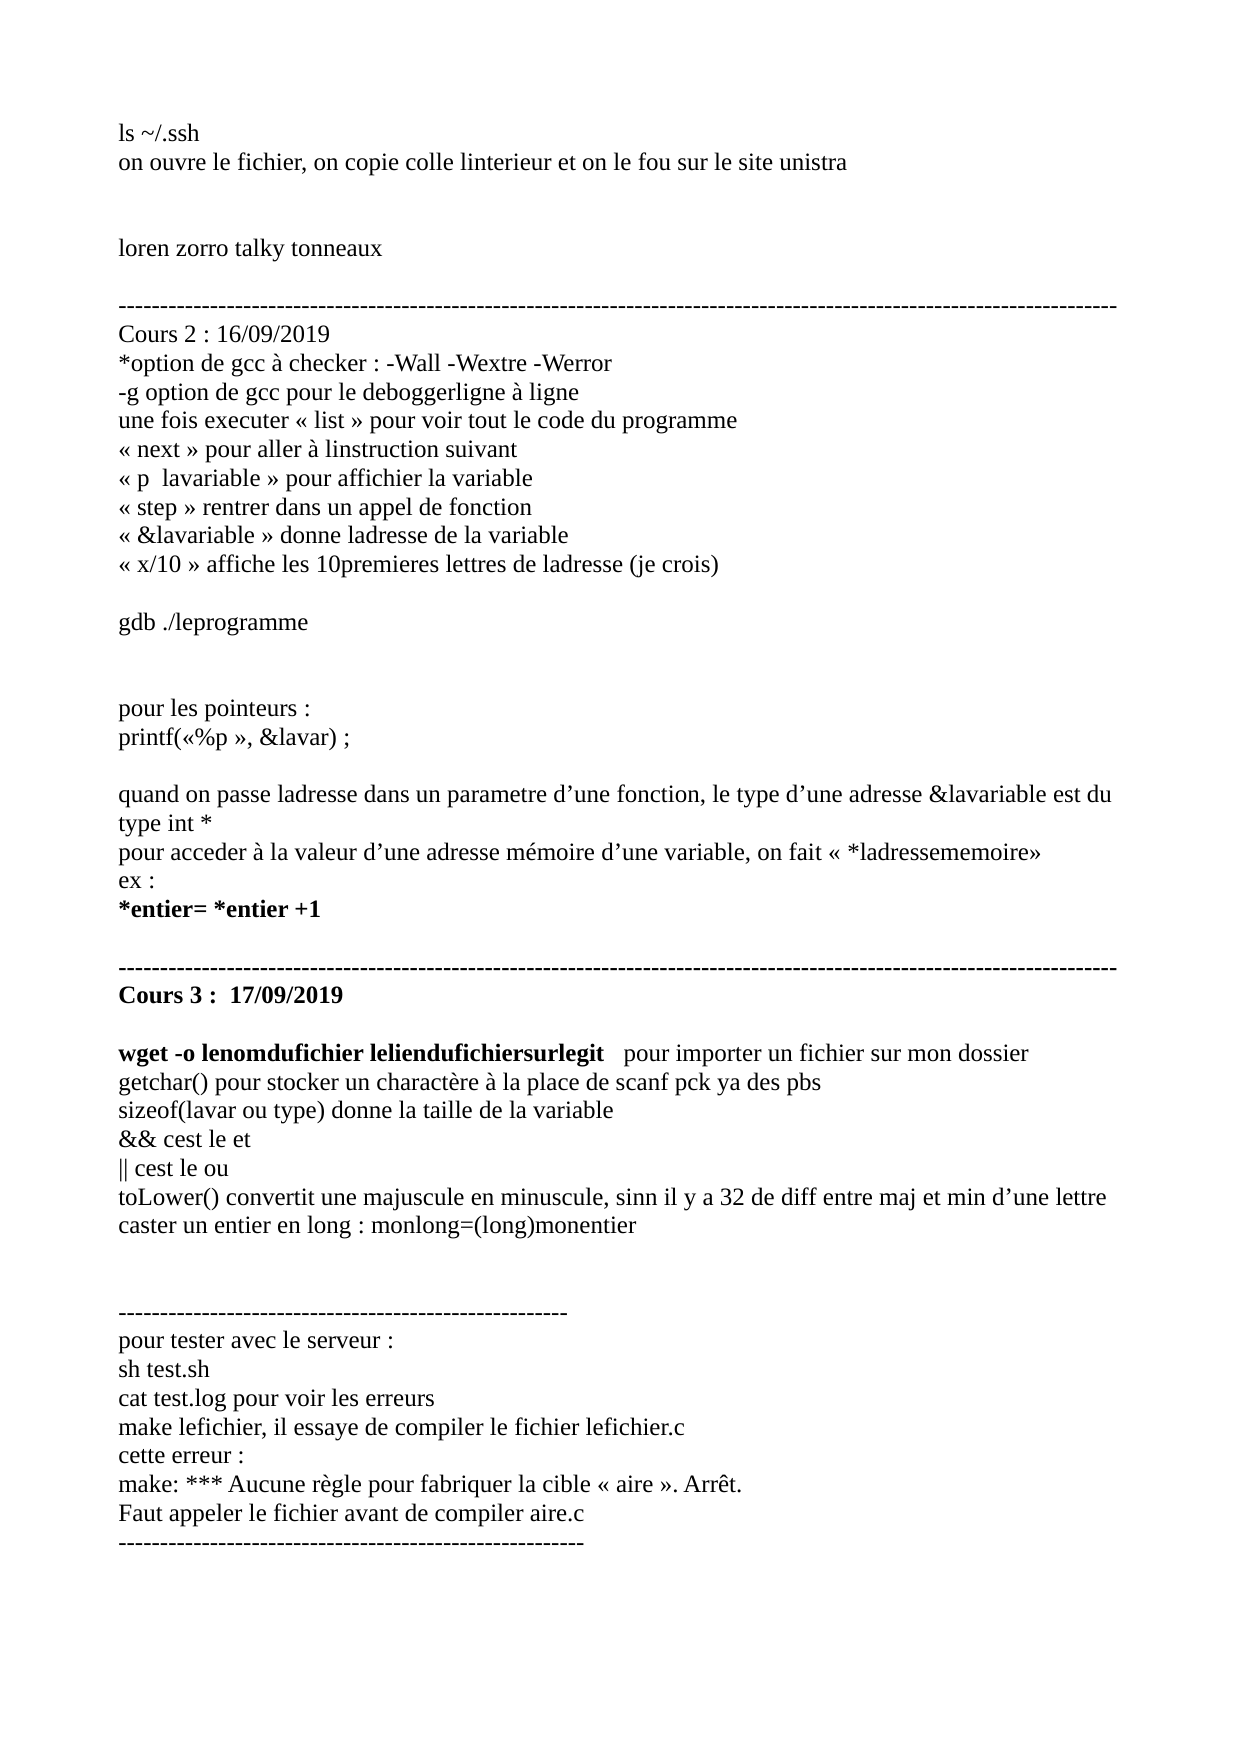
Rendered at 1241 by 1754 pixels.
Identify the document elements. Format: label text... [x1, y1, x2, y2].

text wget -o lenomdufichier leliendufichiersurlegit pour importer un fichier sur mon dossier [118, 1038, 1122, 1067]
text « next » pour aller à linstruction suivant [118, 434, 1122, 463]
text -------------------------------------------------------- [118, 1527, 1122, 1556]
text printf(«%p », &lavar) ; [118, 722, 1122, 751]
text ------------------------------------------------------ [118, 1297, 1122, 1326]
text une fois executer « list » pour voir tout le code du programme [118, 406, 1122, 434]
text pour les pointeurs : [118, 693, 1122, 722]
text pour tester avec le serveur : [118, 1326, 1122, 1354]
text cat test.log pour voir les erreurs [118, 1383, 1122, 1412]
text -g option de gcc pour le deboggerligne à ligne [118, 377, 1122, 406]
text quand on passe ladresse dans un parametre d’une fonction, le type d’une adresse &lavariable est du type int * [118, 779, 1122, 837]
text cette erreur : [118, 1441, 1122, 1469]
text sh test.sh [118, 1354, 1122, 1383]
text toLower() convertit une majuscule en minuscule, sinn il y a 32 de diff entre maj et min d’une lettre [118, 1182, 1122, 1211]
text ------------------------------------------------------------------------------------------------------------------------Cours 3 : 17/09/2019 [118, 952, 1122, 1009]
text « step » rentrer dans un appel de fonction [118, 492, 1122, 521]
text ls ~/.ssh [118, 118, 1122, 147]
text make lefichier, il essaye de compiler le fichier lefichier.c [118, 1412, 1122, 1441]
text « &lavariable » donne ladresse de la variable [118, 521, 1122, 549]
text getchar() pour stocker un charactère à la place de scanf pck ya des pbs [118, 1067, 1122, 1096]
text || cest le ou [118, 1153, 1122, 1182]
text loren zorro talky tonneaux [118, 233, 1122, 262]
text && cest le et [118, 1124, 1122, 1153]
text on ouvre le fichier, on copie colle linterieur et on le fou sur le site unistra [118, 147, 1122, 176]
text *entier= *entier +1 [118, 894, 1122, 923]
text ------------------------------------------------------------------------------------------------------------------------Cours 2 : 16/09/2019 [118, 291, 1122, 348]
text caster un entier en long : monlong=(long)monentier [118, 1211, 1122, 1239]
text *option de gcc à checker : -Wall -Wextre -Werror [118, 348, 1122, 377]
text make: *** Aucune règle pour fabriquer la cible « aire ». Arrêt. [118, 1469, 1122, 1498]
text « p lavariable » pour affichier la variable [118, 463, 1122, 492]
text « x/10 » affiche les 10premieres lettres de ladresse (je crois) [118, 549, 1122, 578]
text Faut appeler le fichier avant de compiler aire.c [118, 1498, 1122, 1527]
text ex : [118, 866, 1122, 894]
text gdb ./leprogramme [118, 607, 1122, 636]
text pour acceder à la valeur d’une adresse mémoire d’une variable, on fait « *ladressememoire» [118, 837, 1122, 866]
text sizeof(lavar ou type) donne la taille de la variable [118, 1096, 1122, 1124]
